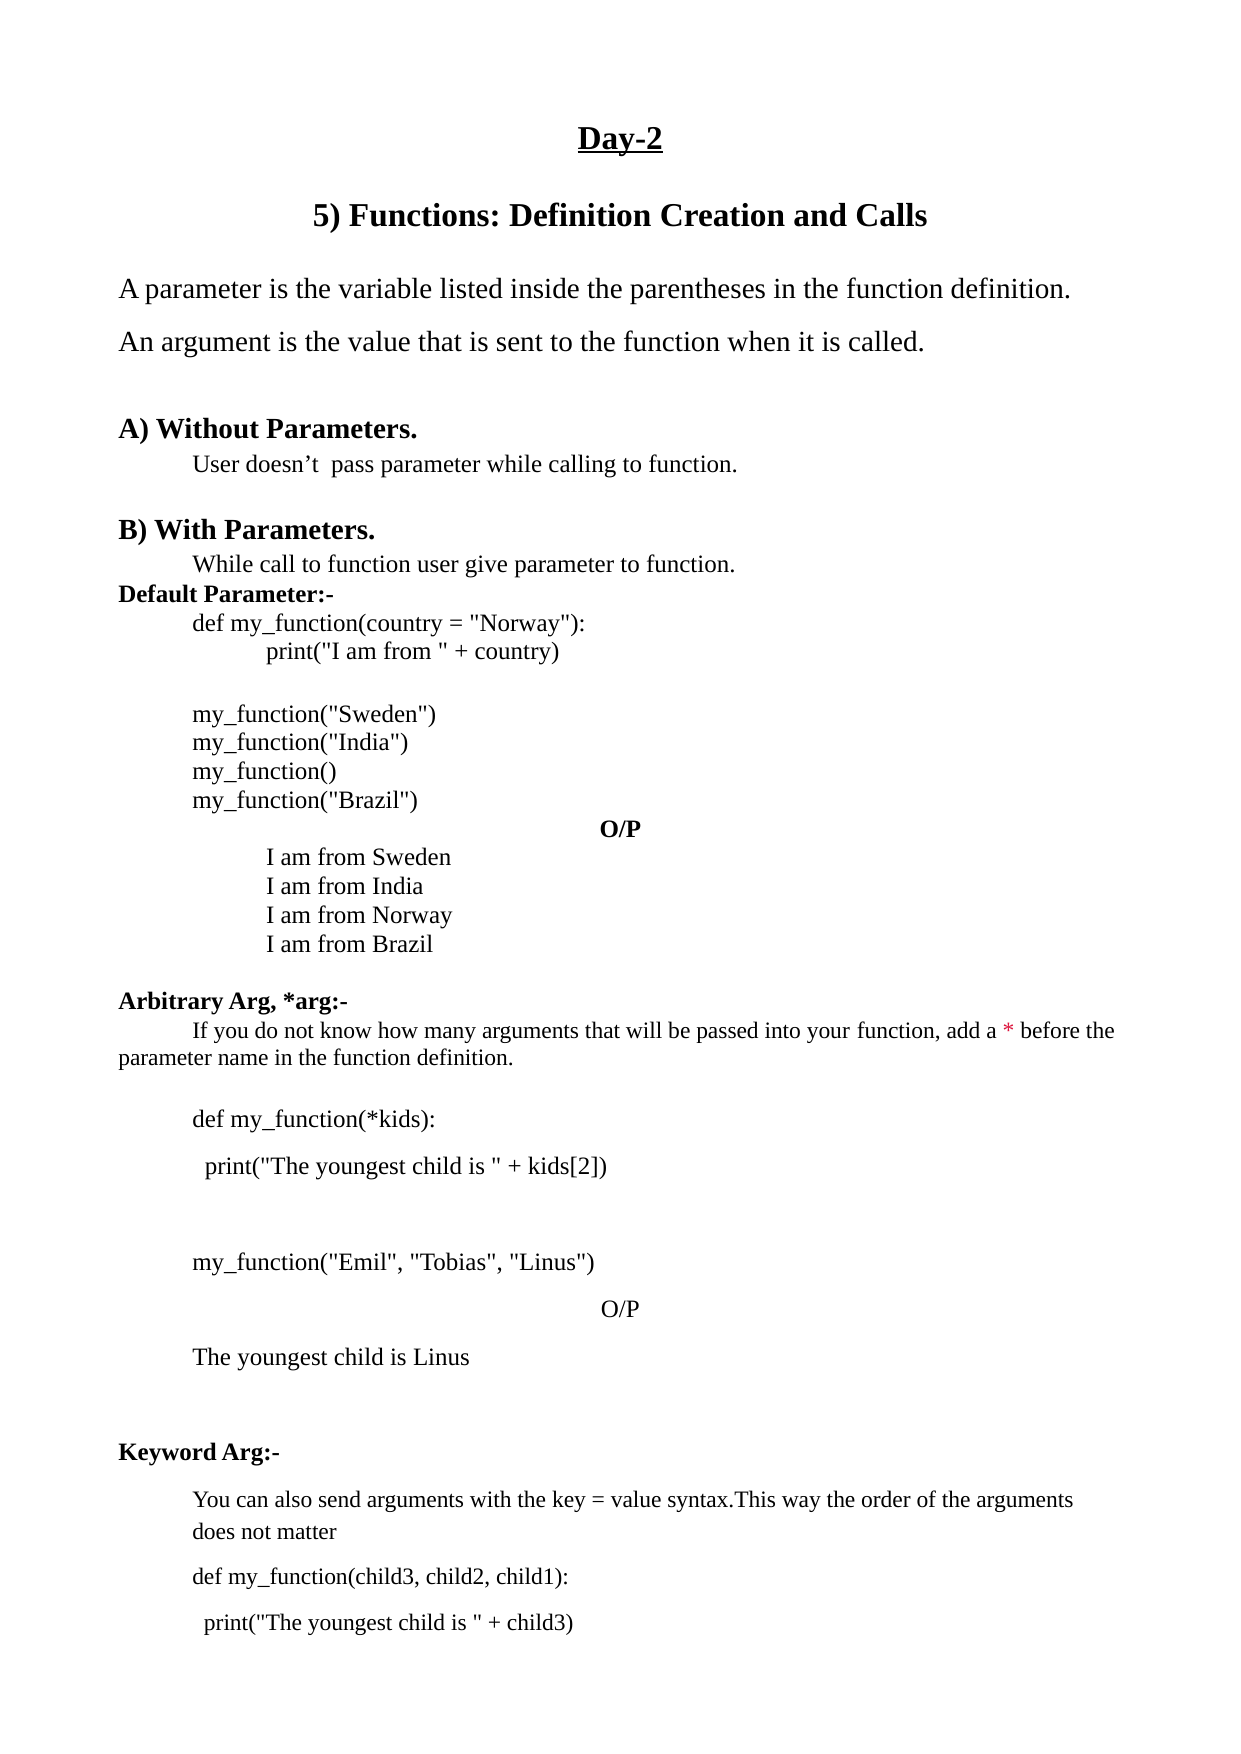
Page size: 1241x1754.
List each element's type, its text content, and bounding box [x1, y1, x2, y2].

text B) With Parameters. [118, 512, 1122, 545]
text 5) Functions: Definition Creation and Calls [118, 195, 1122, 233]
text Arbitrary Arg, *arg:- [118, 986, 1122, 1015]
text def my_function(country = "Norway"): [118, 608, 1122, 636]
text You can also send arguments with the key = value syntax.This way the order of the arguments does not matter [118, 1484, 1122, 1544]
text def my_function(*kids): [118, 1071, 1122, 1132]
text Day-2 [118, 118, 1122, 156]
text I am from Norway [118, 900, 1122, 929]
text I am from India [118, 871, 1122, 900]
text print("The youngest child is " + child3) [118, 1608, 1122, 1635]
text While call to function user give parameter to function. [118, 545, 1122, 579]
text I am from Brazil [118, 929, 1122, 957]
text User doesn’t pass parameter while calling to function. [118, 445, 1122, 478]
text Keyword Arg:- [118, 1437, 1122, 1466]
text O/P [118, 814, 1122, 842]
text Default Parameter:- [118, 579, 1122, 608]
text A) Without Parameters. [118, 411, 1122, 445]
text If you do not know how many arguments that will be passed into your function, add a * before the parameter name in the function definition. [118, 1015, 1122, 1071]
text print("I am from " + country) [118, 636, 1122, 665]
text my_function("India") [118, 727, 1122, 756]
text my_function("Emil", "Tobias", "Linus") [118, 1247, 1122, 1275]
text The youngest child is Linus [118, 1342, 1122, 1371]
text my_function("Brazil") [118, 785, 1122, 814]
text An argument is the value that is sent to the function when it is called. [118, 324, 1122, 358]
text def my_function(child3, child2, child1): [118, 1563, 1122, 1590]
text print("The youngest child is " + kids[2]) [118, 1151, 1122, 1180]
text A parameter is the variable listed inside the parentheses in the function definition. [118, 271, 1122, 305]
text my_function("Sweden") [118, 699, 1122, 727]
text my_function() [118, 756, 1122, 785]
text I am from Sweden [118, 842, 1122, 871]
text O/P [118, 1294, 1122, 1323]
